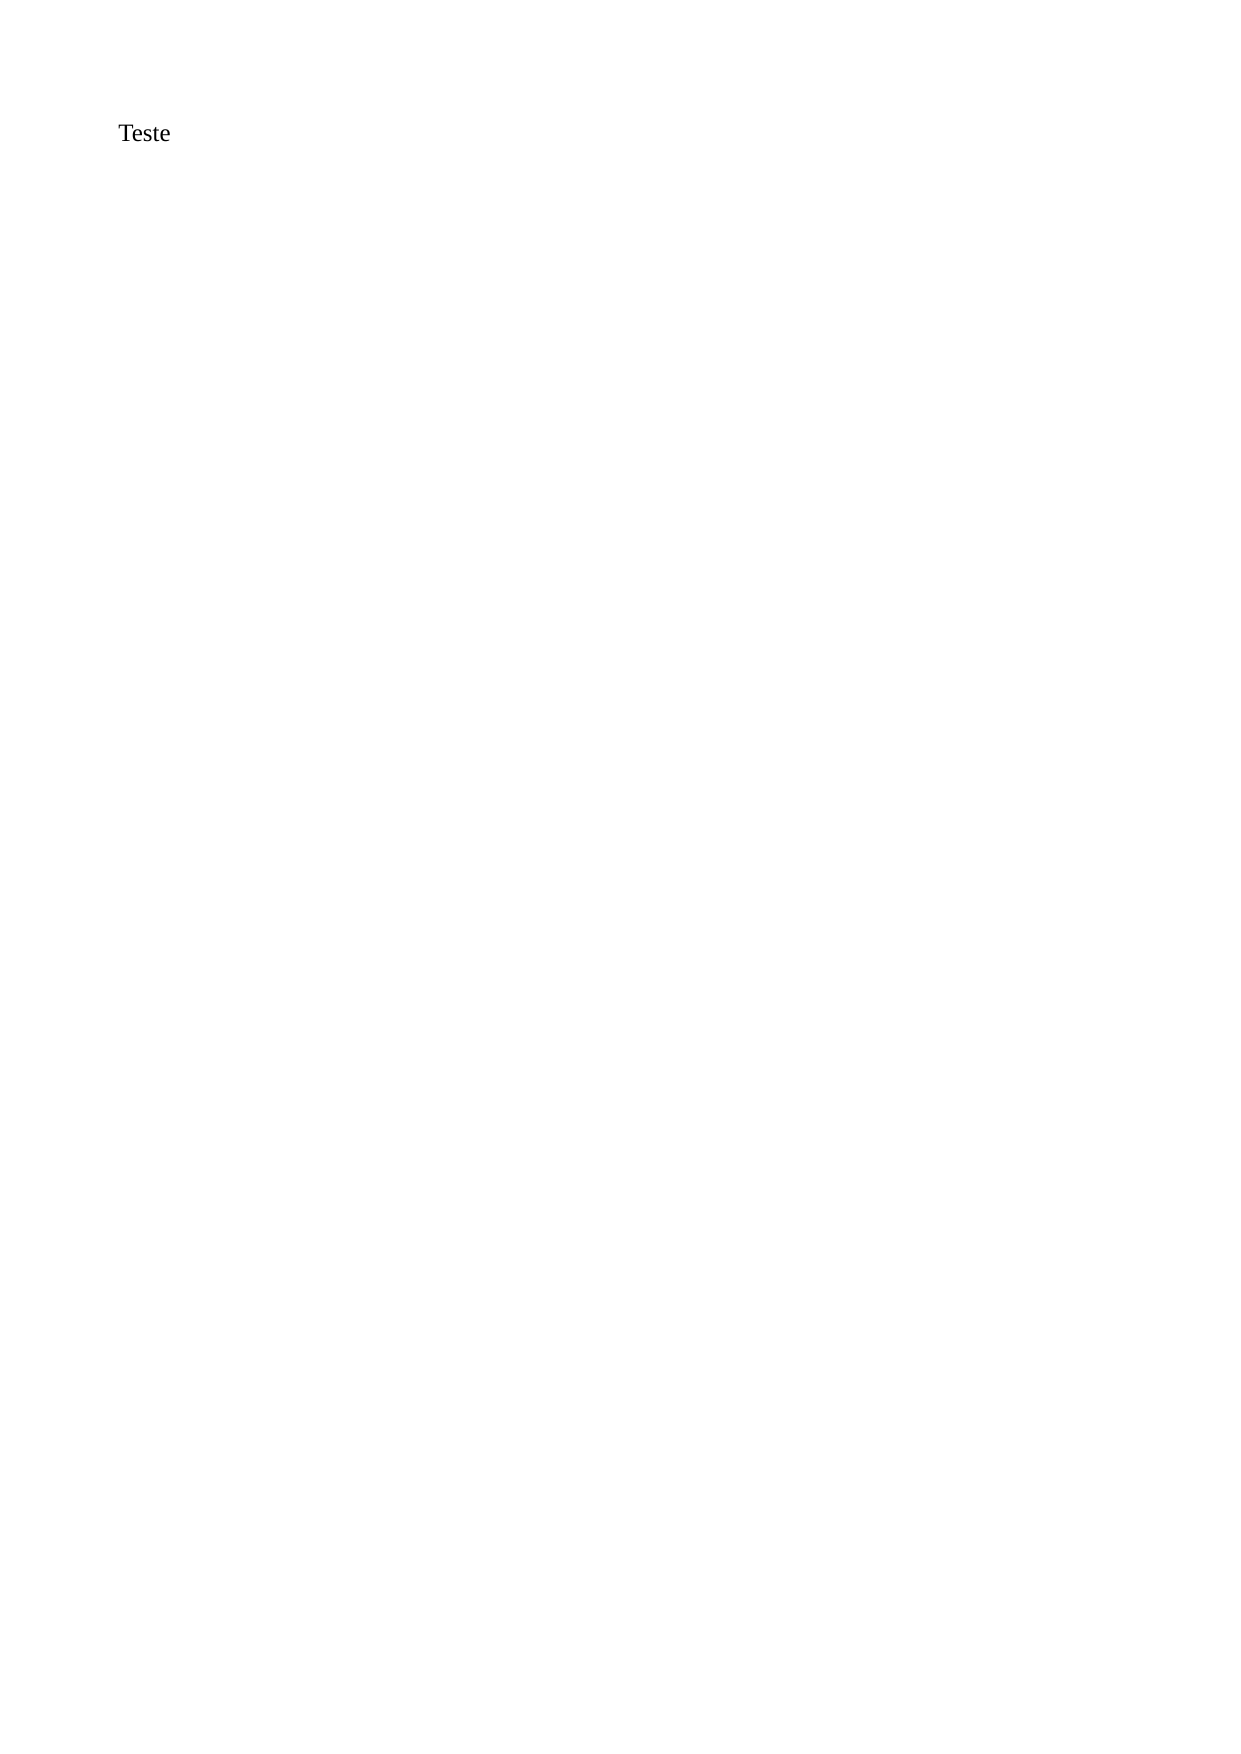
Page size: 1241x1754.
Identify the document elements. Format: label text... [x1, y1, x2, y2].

text Teste [118, 118, 1122, 147]
